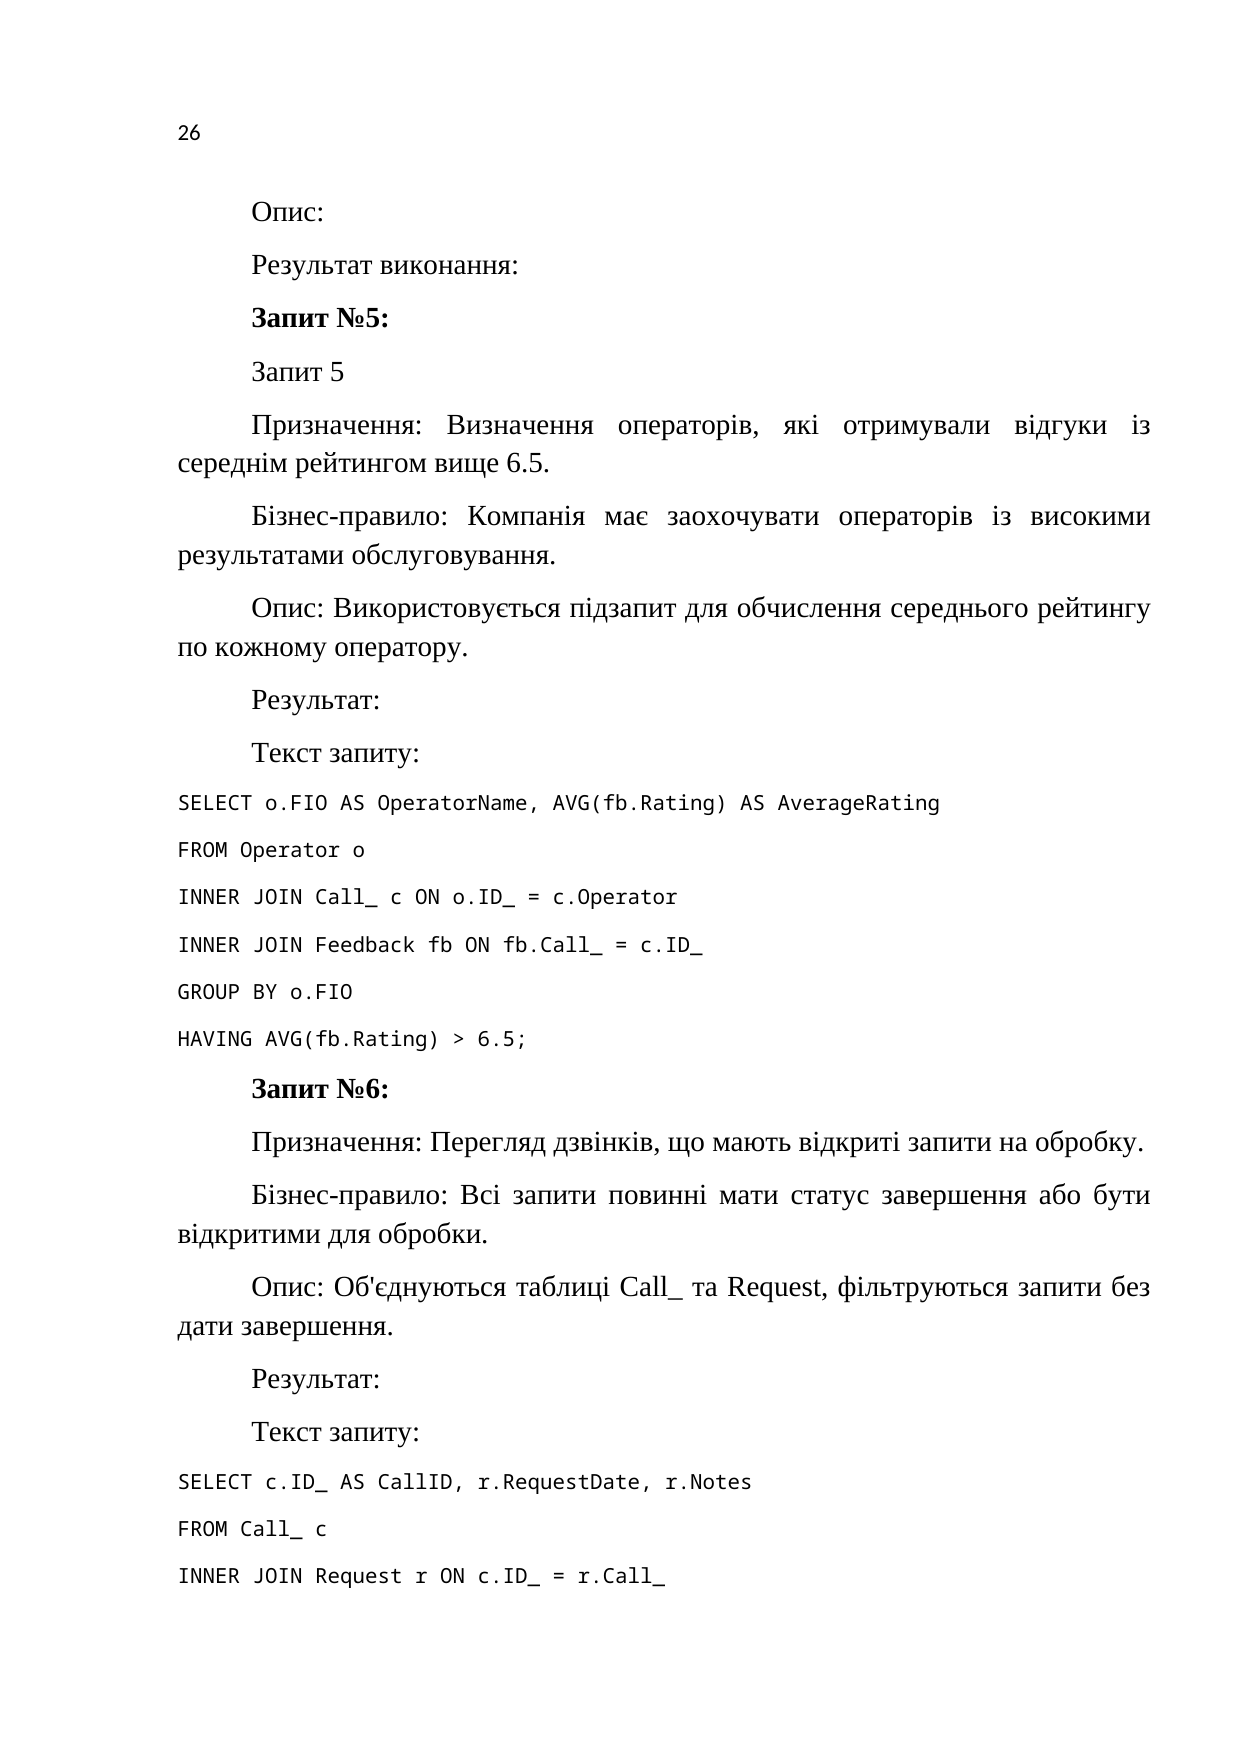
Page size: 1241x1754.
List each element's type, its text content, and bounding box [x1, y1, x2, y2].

text Текст запиту: [177, 735, 1152, 768]
text Запит №6: [177, 1071, 1152, 1105]
text Текст запиту: [177, 1414, 1152, 1447]
text Опис: Використовується підзапит для обчислення середнього рейтингу по кожному оператору. [177, 590, 1152, 662]
text SELECT c.ID_ AS CallID, r.RequestDate, r.Notes [177, 1467, 1152, 1496]
text Результат: [177, 1361, 1152, 1394]
text SELECT o.FIO AS OperatorName, AVG(fb.Rating) AS AverageRating [177, 788, 1152, 817]
text HAVING AVG(fb.Rating) > 6.5; [177, 1024, 1152, 1052]
text INNER JOIN Request r ON c.ID_ = r.Call_ [177, 1561, 1152, 1590]
text Бізнес-правило: Всі запити повинні мати статус завершення або бути відкритими для обробки. [177, 1177, 1152, 1249]
text Результат: [177, 682, 1152, 715]
text GROUP BY o.FIO [177, 977, 1152, 1005]
text INNER JOIN Feedback fb ON fb.Call_ = c.ID_ [177, 930, 1152, 958]
text FROM Call_ c [177, 1514, 1152, 1543]
text Бізнес-правило: Компанія має заохочувати операторів із високими результатами обслуговування. [177, 498, 1152, 571]
text Опис: [177, 194, 1152, 228]
text Результат виконання: [177, 247, 1152, 281]
text Запит №5: [177, 301, 1152, 334]
text FROM Operator o [177, 835, 1152, 864]
text Запит 5 [177, 354, 1152, 387]
text Призначення: Перегляд дзвінків, що мають відкриті запити на обробку. [177, 1124, 1152, 1158]
text Опис: Об'єднуються таблиці Call_ та Request, фільтруються запити без дати завершення. [177, 1269, 1152, 1341]
text INNER JOIN Call_ c ON o.ID_ = c.Operator [177, 882, 1152, 911]
text Призначення: Визначення операторів, які отримували відгуки із середнім рейтингом вище 6.5. [177, 407, 1152, 479]
